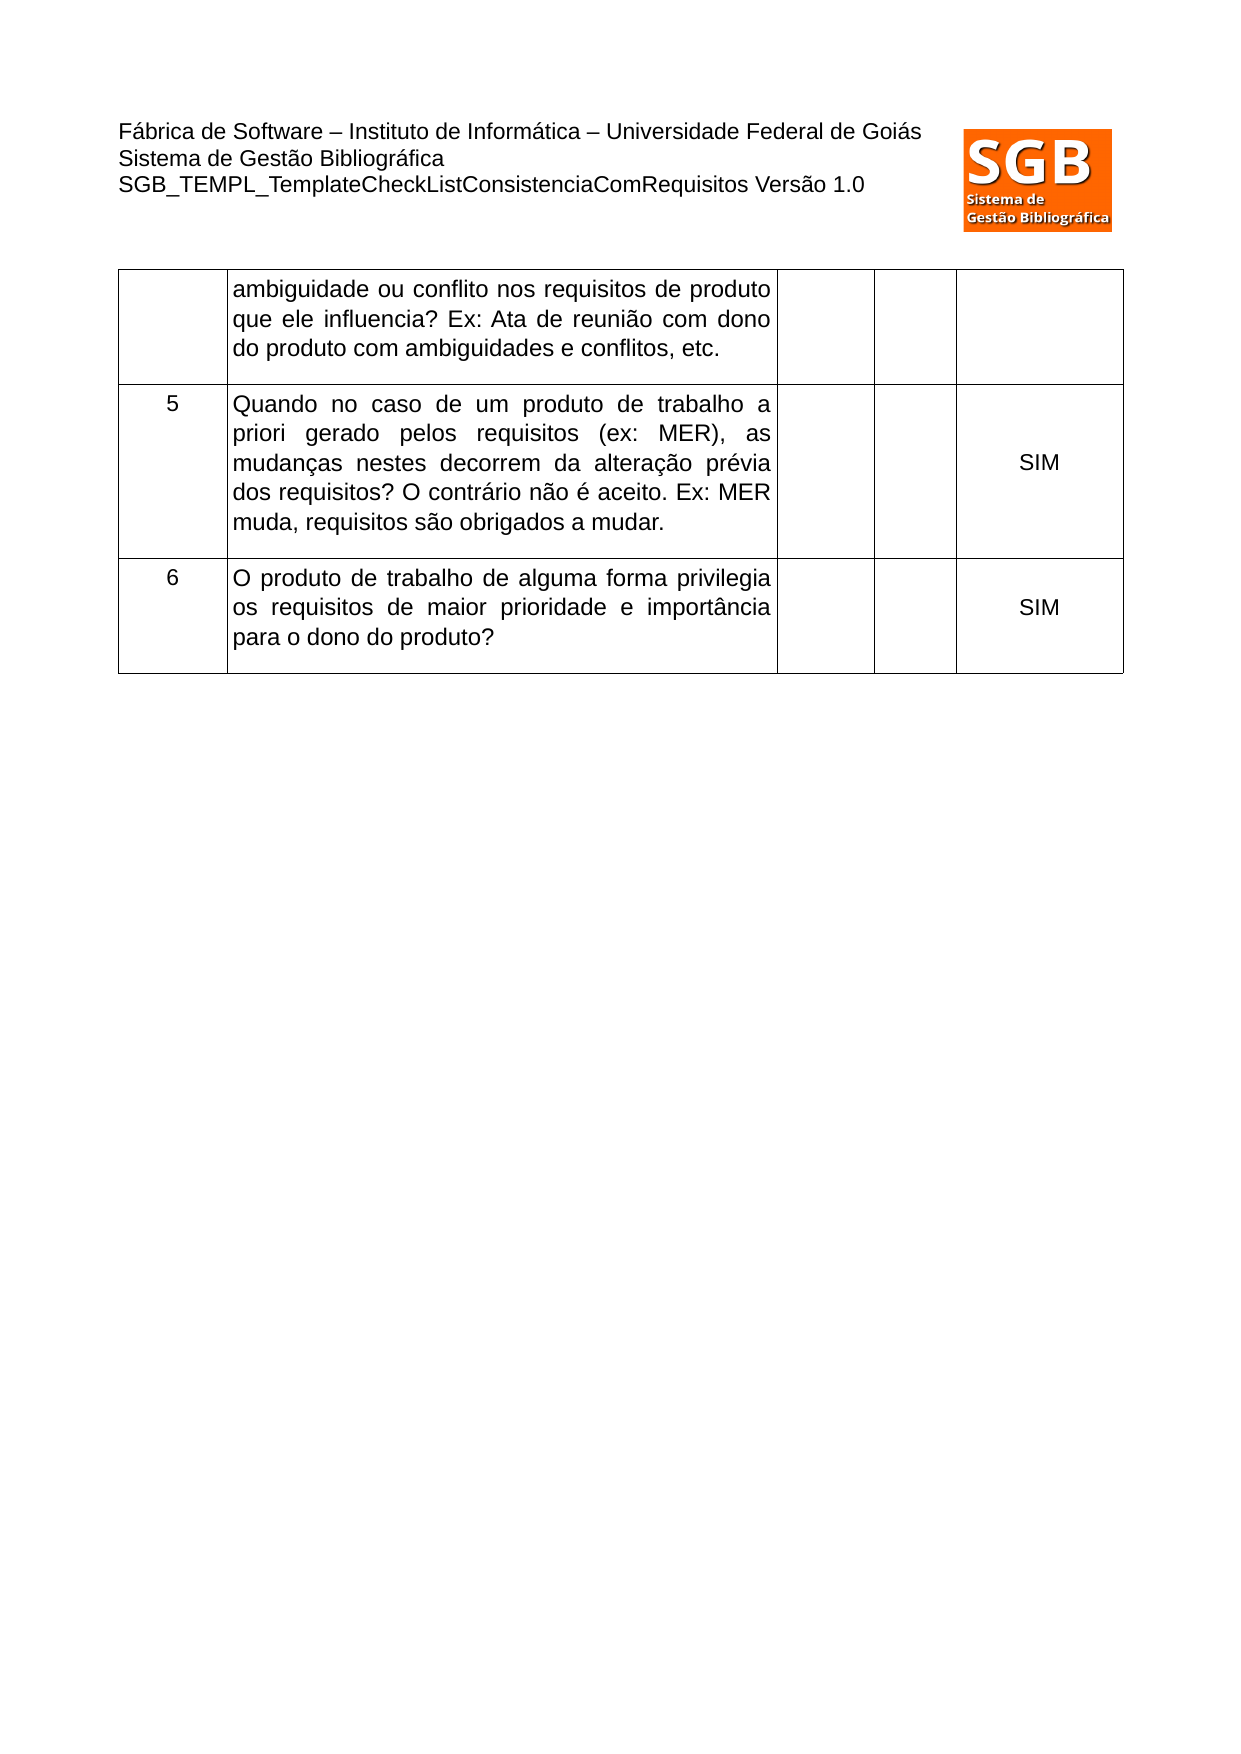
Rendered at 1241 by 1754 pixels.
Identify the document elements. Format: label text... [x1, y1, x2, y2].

table_cell [875, 270, 956, 384]
table_cell [875, 385, 956, 558]
table_cell [778, 559, 874, 672]
table_cell 6 [119, 559, 227, 672]
table_cell [875, 559, 956, 672]
table_cell Quando no caso de um produto de trabalho a priori gerado pelos requisitos (ex: MER), as mudanças nestes decorrem da alteração prévia dos requisitos? O contrário não é aceito. Ex: MER muda, requisitos são obrigados a mudar. [228, 385, 777, 558]
table_cell SIM [957, 385, 1123, 558]
table_cell 5 [119, 385, 227, 558]
table_cell ambiguidade ou conflito nos requisitos de produto que ele influencia? Ex: Ata de reunião com dono do produto com ambiguidades e conflitos, etc. [228, 270, 777, 384]
table_cell [778, 270, 874, 384]
picture [963, 129, 1112, 232]
table_cell [957, 270, 1123, 384]
table_cell SIM [957, 559, 1123, 672]
table_cell [778, 385, 874, 558]
table_cell [119, 270, 227, 384]
table_cell O produto de trabalho de alguma forma privilegia os requisitos de maior prioridade e importância para o dono do produto? [228, 559, 777, 672]
